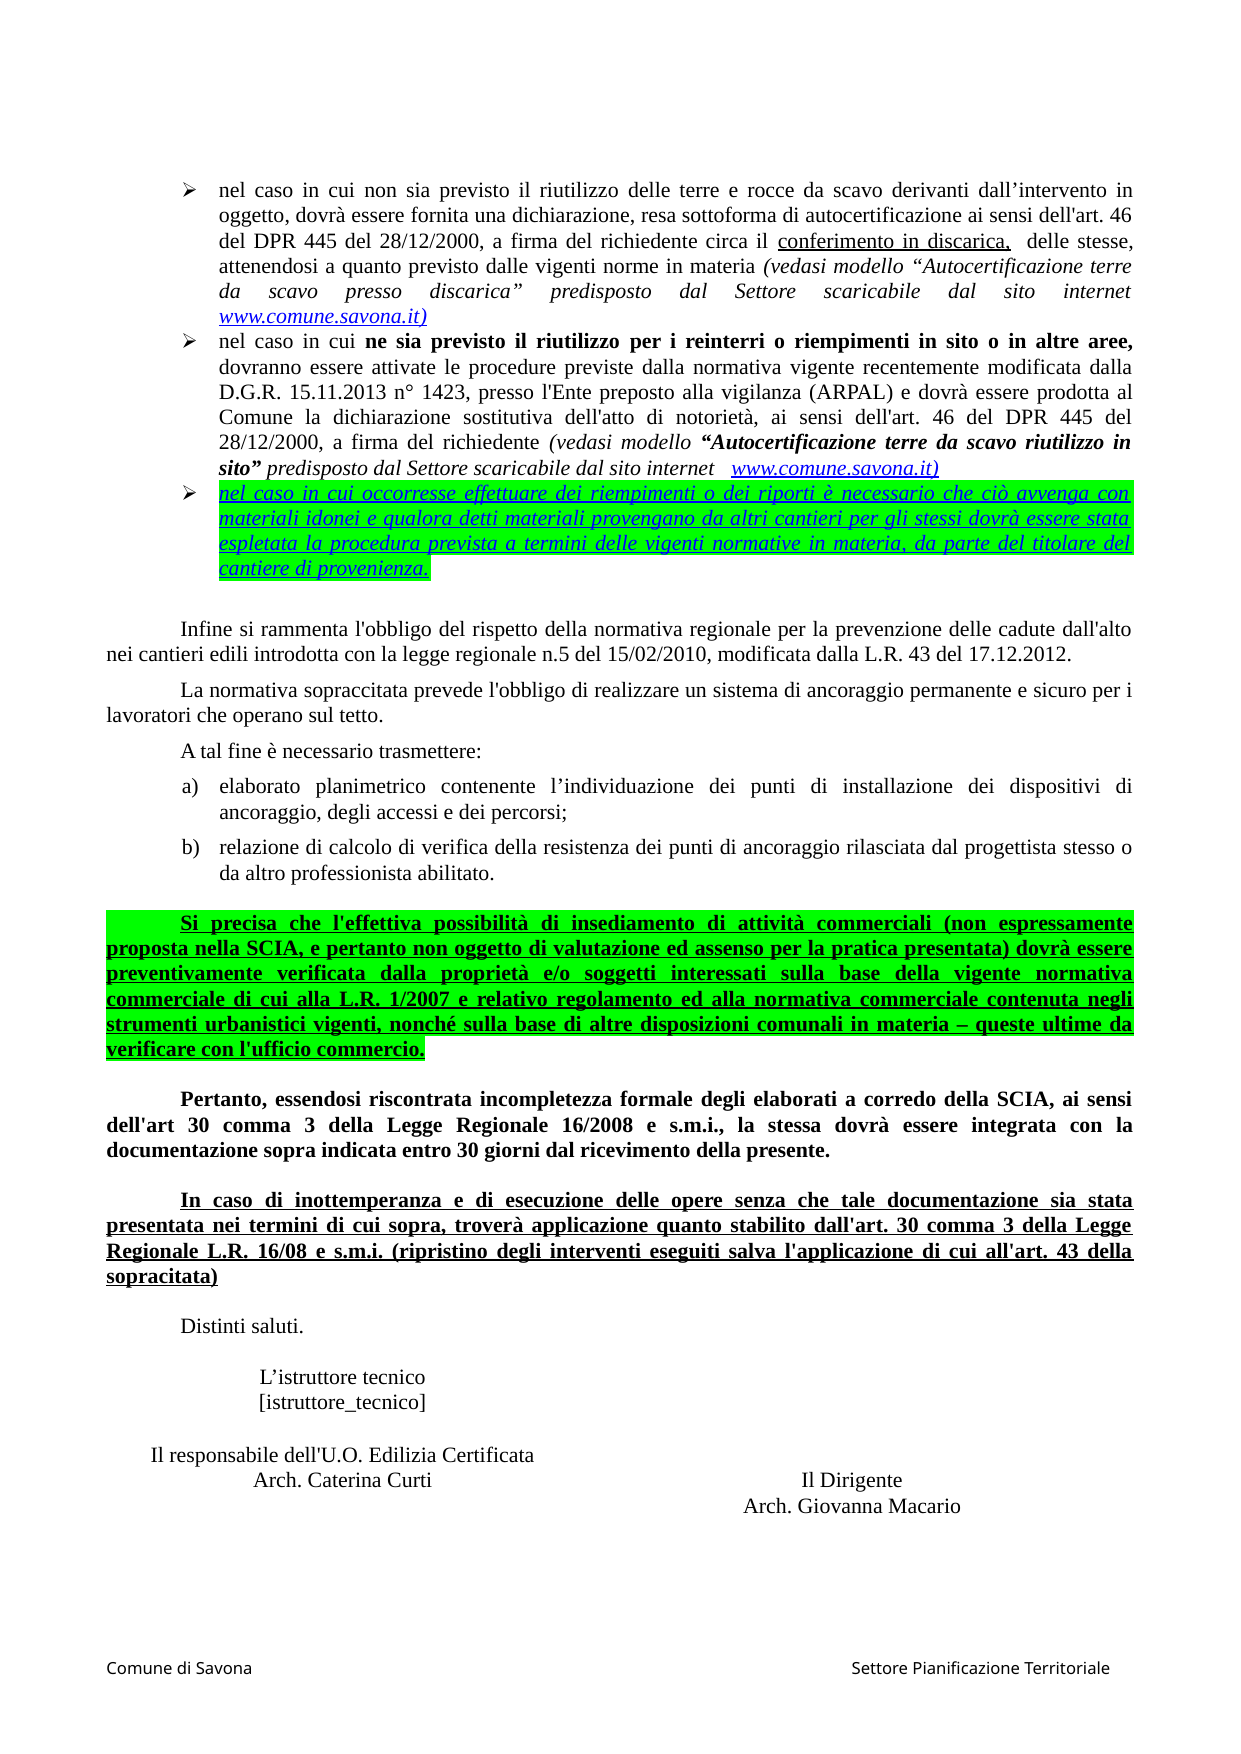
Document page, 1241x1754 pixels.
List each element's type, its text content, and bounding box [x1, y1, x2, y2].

list nel caso in cui ne sia previsto il riutilizzo per i reinterri o riempimenti in sito o in altre aree, dovranno essere attivate le procedure previste dalla normativa vigente recentemente modificata dalla D.G.R. 15.11.2013 n° 1423, presso l'Ente preposto alla vigilanza (ARPAL) e dovrà essere prodotta al Comune la dichiarazione sostitutiva dell'atto di notorietà, ai sensi dell'art. 46 del DPR 445 del 28/12/2000, a firma del richiedente (vedasi modello “Autocertificazione terre da scavo riutilizzo in sito” predisposto dal Settore scaricabile dal sito internet www.comune.savona.it) [181, 328, 1134, 480]
text Si precisa che l'effettiva possibilità di insediamento di attività commerciali (non espressamente proposta nella SCIA, e pertanto non oggetto di valutazione ed assenso per la pratica presentata) dovrà essere [106, 910, 1134, 957]
list relazione di calcolo di verifica della resistenza dei punti di ancoraggio rilasciata dal progettista stesso o da altro professionista abilitato. [182, 834, 1134, 885]
text commerciale di cui alla L.R. 1/2007 e relativo regolamento ed alla normativa commerciale contenuta negli [106, 983, 1134, 1007]
table_header [549, 1364, 1117, 1417]
list nel caso in cui non sia previsto il riutilizzo delle terre e rocce da scavo derivanti dall’intervento in oggetto, dovrà essere fornita una dichiarazione, resa sottoforma di autocertificazione ai sensi dell'art. 46 del DPR 445 del 28/12/2000, a firma del richiedente circa il conferimento in discarica, delle stesse, attenendosi a quanto previsto dalle vigenti norme in materia (vedasi modello “Autocertificazione terre da scavo presso discarica” predisposto dal Settore scaricabile dal sito internet www.comune.savona.it) [181, 177, 1134, 328]
text preventivamente verificata dalla proprietà e/o soggetti interessati sulla base della vigente normativa [106, 958, 1134, 982]
text Pertanto, essendosi riscontrata incompletezza formale degli elaborati a corredo della SCIA, ai sensi dell'art 30 comma 3 della Legge Regionale 16/2008 e s.m.i., la stessa dovrà essere integrata con la documentazione sopra indicata entro 30 giorni dal ricevimento della presente. [106, 1086, 1134, 1162]
list elaborato planimetrico contenente l’individuazione dei punti di installazione dei dispositivi di ancoraggio, degli accessi e dei percorsi; [182, 773, 1134, 824]
list nel caso in cui occorresse effettuare dei riempimenti o dei riporti è necessario che ciò avvenga con materiali idonei e qualora detti materiali provengano da altri cantieri per gli stessi dovrà essere stata espletata la procedura prevista a termini delle vigenti normative in materia, da parte del titolare del cantiere di provenienza. [181, 480, 1134, 581]
text A tal fine è necessario trasmettere: [106, 738, 1134, 763]
text strumenti urbanistici vigenti, nonché sulla base di altre disposizioni comunali in materia – queste ultime da [106, 1009, 1134, 1033]
table_cell Il responsabile dell'U.O. Edilizia Certificata Arch. Caterina Curti [99, 1417, 548, 1518]
text Infine si rammenta l'obbligo del rispetto della normativa regionale per la prevenzione delle cadute dall'alto nei cantieri edili introdotta con la legge regionale n.5 del 15/02/2010, modificata dalla L.R. 43 del 17.12.2012. [106, 616, 1134, 667]
text Distinti saluti. [106, 1313, 1134, 1338]
text verificare con l'ufficio commercio. [106, 1034, 1134, 1061]
text La normativa sopraccitata prevede l'obbligo di realizzare un sistema di ancoraggio permanente e sicuro per i lavoratori che operano sul tetto. [106, 677, 1134, 727]
table_header L’istruttore tecnico [istruttore_tecnico] [99, 1364, 548, 1417]
table_cell Il Dirigente Arch. Giovanna Macario [549, 1417, 1117, 1518]
text In caso di inottemperanza e di esecuzione delle opere senza che tale documentazione sia stata presentata nei termini di cui sopra, troverà applicazione quanto stabilito dall'art. 30 comma 3 della Legge Regionale L.R. 16/08 e s.m.i. (ripristino degli interventi eseguiti salva l'applicazione di cui all'art. 43 della [106, 1187, 1134, 1259]
text sopracitata) [106, 1261, 1134, 1288]
